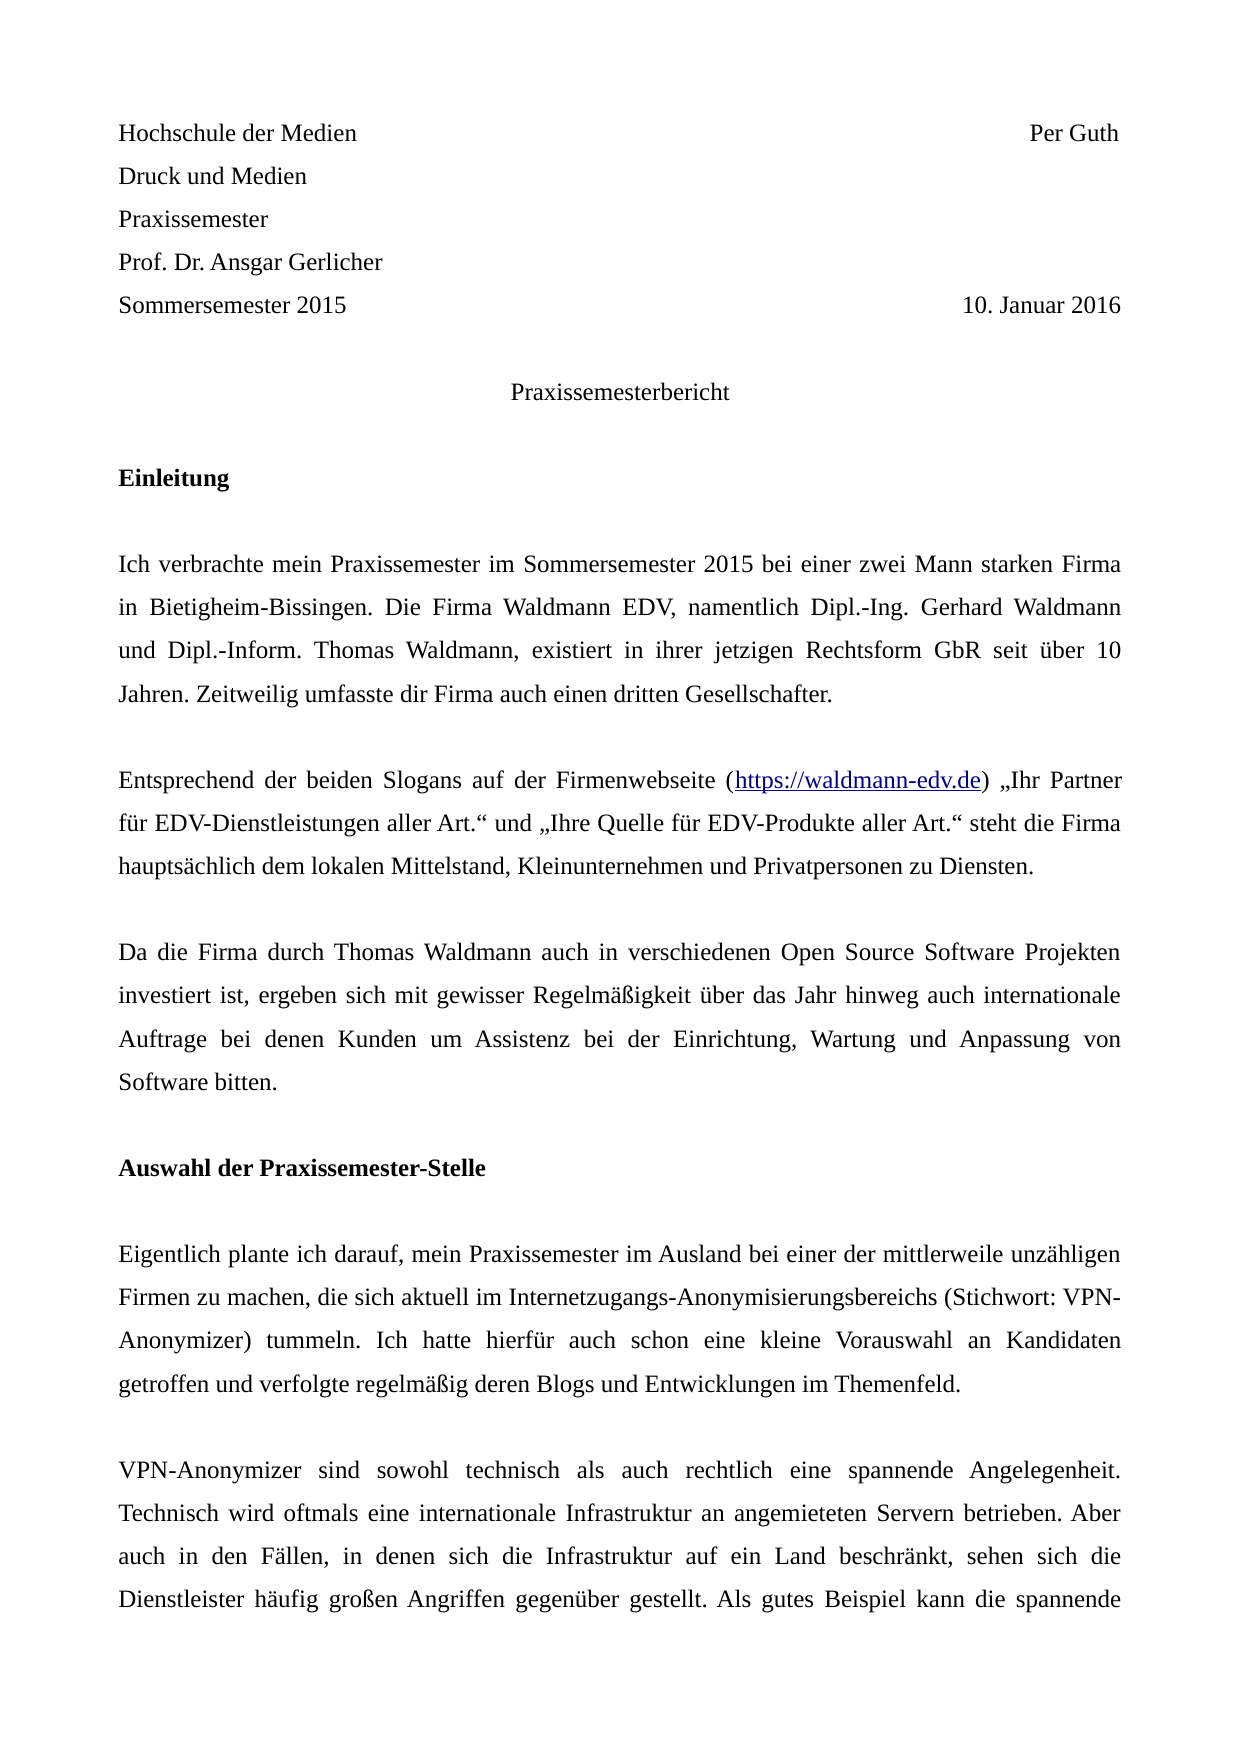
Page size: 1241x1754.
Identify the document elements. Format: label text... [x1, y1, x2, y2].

text Einleitung [118, 463, 1122, 492]
text Da die Firma durch Thomas Waldmann auch in verschiedenen Open Source Software Projekten investiert ist, ergeben sich mit gewisser Regelmäßigkeit über das Jahr hinweg auch internationale Auftrage bei denen Kunden um Assistenz bei der Einrichtung, Wartung und Anpassung von Software bitten. [118, 937, 1122, 1096]
text Praxissemesterbericht [118, 377, 1122, 406]
text Hochschule der Medien Per Guth [118, 118, 1122, 147]
text Auswahl der Praxissemester-Stelle [118, 1153, 1122, 1182]
text VPN-Anonymizer sind sowohl technisch als auch rechtlich eine spannende Angelegenheit. Technisch wird oftmals eine internationale Infrastruktur an angemieteten Servern betrieben. Aber auch in den Fällen, in denen sich die Infrastruktur auf ein Land beschränkt, sehen sich die Dienstleister häufig großen Angriffen gegenüber gestellt. Als gutes Beispiel kann die spannende [118, 1455, 1122, 1613]
text Ich verbrachte mein Praxissemester im Sommersemester 2015 bei einer zwei Mann starken Firma in Bietigheim-Bissingen. Die Firma Waldmann EDV, namentlich Dipl.-Ing. Gerhard Waldmann und Dipl.-Inform. Thomas Waldmann, existiert in ihrer jetzigen Rechtsform GbR seit über 10 Jahren. Zeitweilig umfasste dir Firma auch einen dritten Gesellschafter. [118, 549, 1122, 707]
text Prof. Dr. Ansgar Gerlicher [118, 247, 1122, 276]
text Eigentlich plante ich darauf, mein Praxissemester im Ausland bei einer der mittlerweile unzähligen Firmen zu machen, die sich aktuell im Internetzugangs-Anonymisierungsbereichs (Stichwort: VPN-Anonymizer) tummeln. Ich hatte hierfür auch schon eine kleine Vorauswahl an Kandidaten getroffen und verfolgte regelmäßig deren Blogs und Entwicklungen im Themenfeld. [118, 1239, 1122, 1397]
text Sommersemester 2015 10. Januar 2016 [118, 291, 1122, 319]
text Druck und Medien [118, 161, 1122, 190]
text Entsprechend der beiden Slogans auf der Firmenwebseite (https://waldmann-edv.de) „Ihr Partner für EDV-Dienstleistungen aller Art.“ und „Ihre Quelle für EDV-Produkte aller Art.“ steht die Firma hauptsächlich dem lokalen Mittelstand, Kleinunternehmen und Privatpersonen zu Diensten. [118, 765, 1122, 880]
text Praxissemester [118, 204, 1122, 233]
